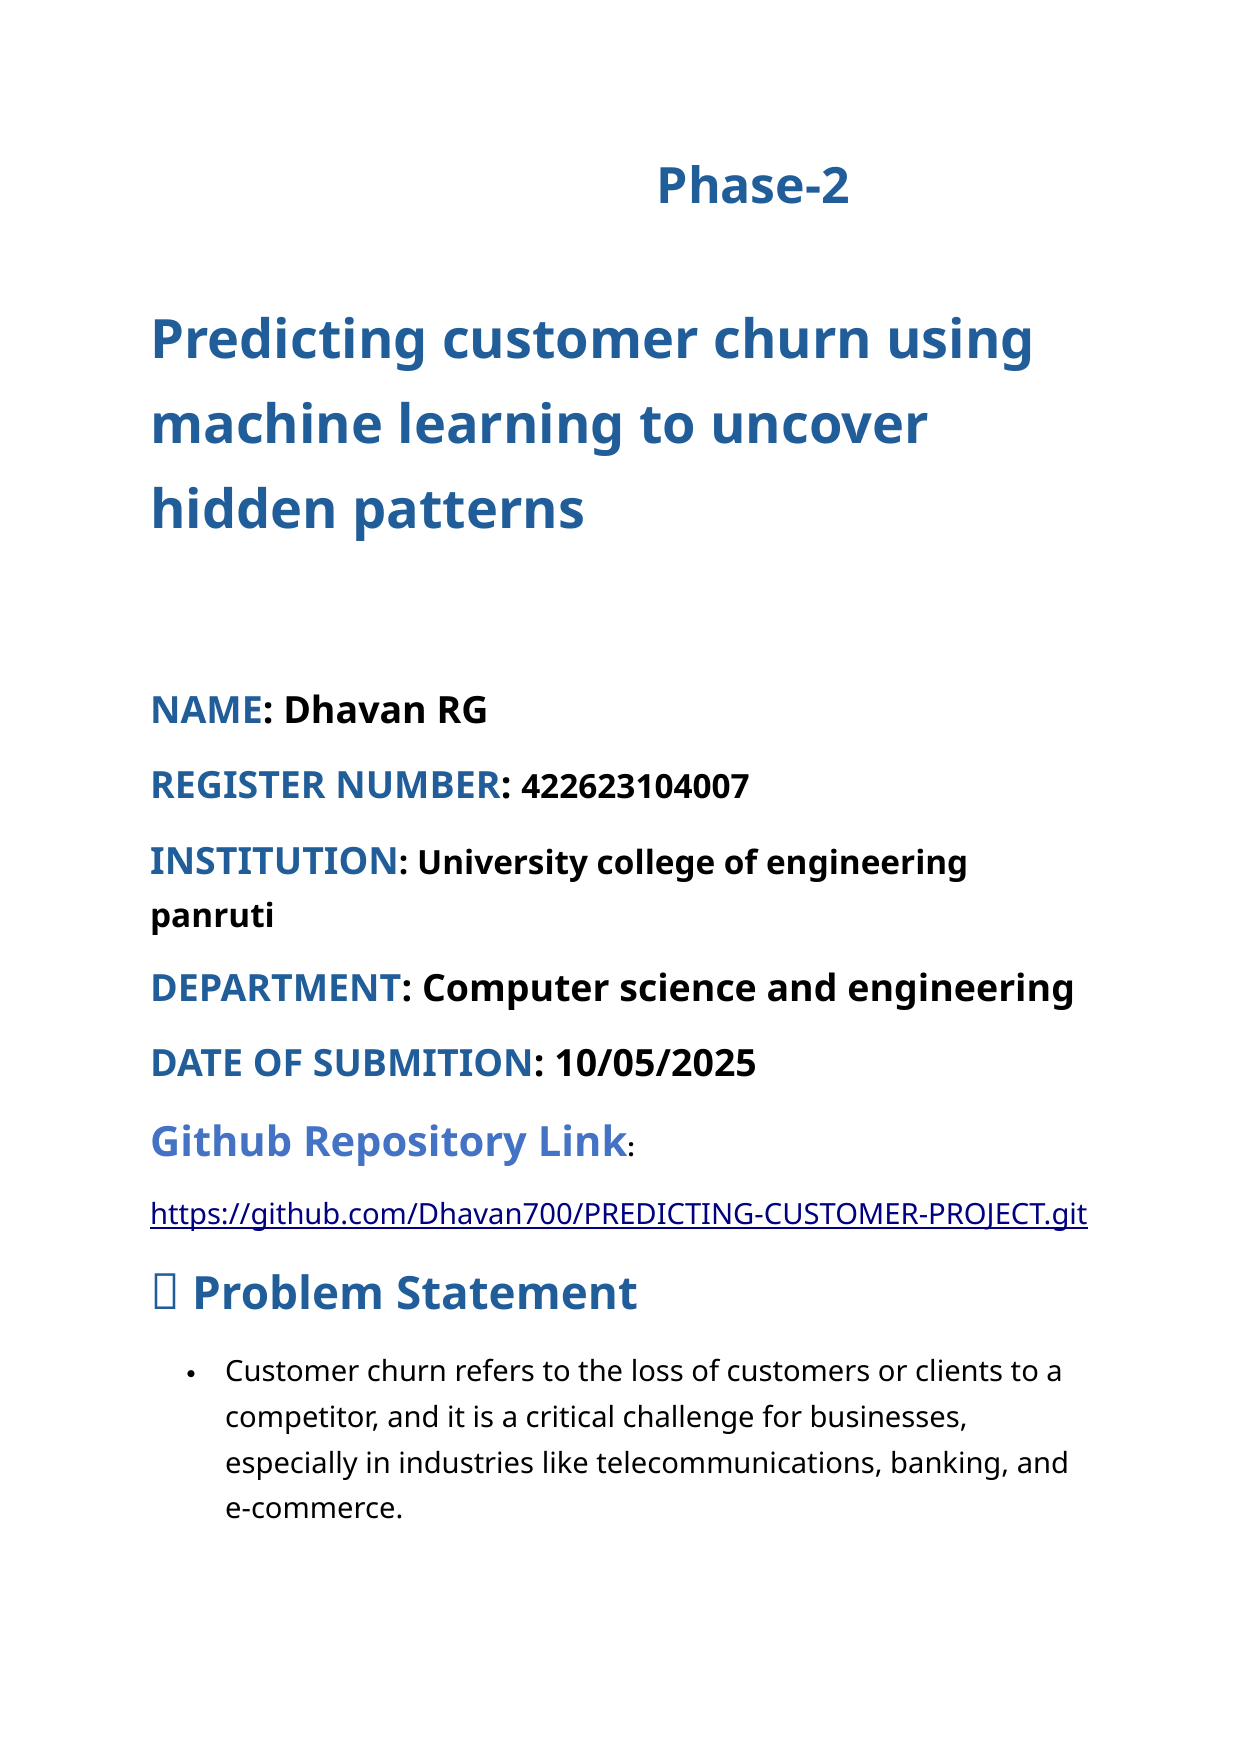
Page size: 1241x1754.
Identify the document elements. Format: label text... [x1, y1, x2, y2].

text REGISTER NUMBER: 422623104007 [150, 759, 1090, 810]
text Phase-2 [150, 150, 1090, 218]
text 🧩 Problem Statement [150, 1256, 1090, 1324]
list Customer churn refers to the loss of customers or clients to a competitor, and it is a critical challenge for businesses, especially in industries like telecommunications, banking, and e-commerce. [187, 1351, 1090, 1527]
text Github Repository Link: [150, 1111, 1090, 1168]
text INSTITUTION: University college of engineering panruti [150, 834, 1090, 937]
text Predicting customer churn using machine learning to uncover hidden patterns [150, 301, 1090, 544]
text DATE OF SUBMITION: 10/05/2025 [150, 1036, 1090, 1087]
text https://github.com/Dhavan700/PREDICTING-CUSTOMER-PROJECT.git [150, 1193, 1090, 1233]
text NAME: Dhavan RG [150, 683, 1090, 734]
text DEPARTMENT: Computer science and engineering [150, 961, 1090, 1012]
